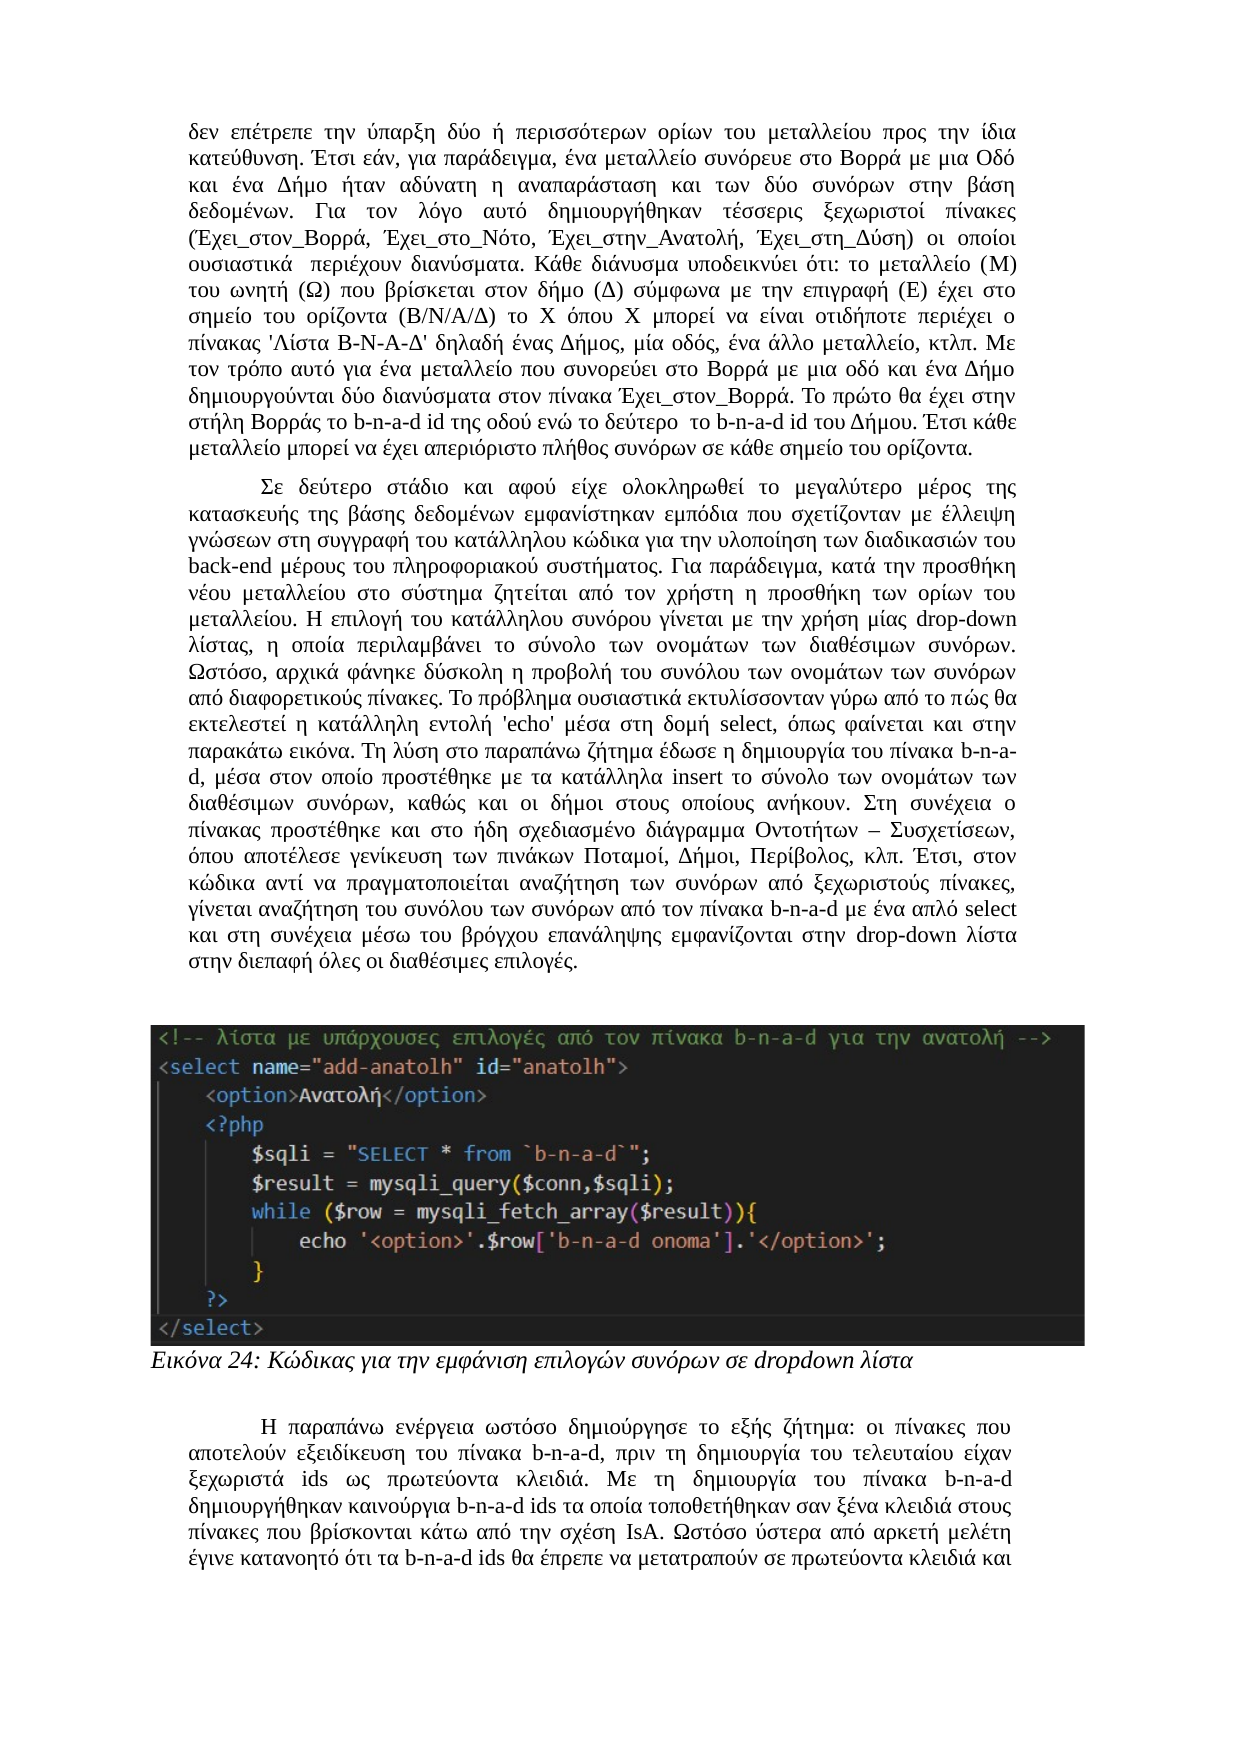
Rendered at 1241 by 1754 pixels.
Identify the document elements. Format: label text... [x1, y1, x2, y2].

text δεν επέτρεπε την ύπαρξη δύο ή περισσότερων ορίων του μεταλλείου προς την ίδια κατεύθυνση. Έτσι εάν, για παράδειγμα, ένα μεταλλείο συνόρευε στο Βορρά με μια Οδό και ένα Δήμο ήταν αδύνατη η αναπαράσταση και των δύο συνόρων στην βάση δεδομένων. Για τον λόγο αυτό δημιουργήθηκαν τέσσερις ξεχωριστοί πίνακες (Έχει_στον_Βορρά, Έχει_στο_Νότο, Έχει_στην_Ανατολή, Έχει_στη_Δύση) οι οποίοι ουσιαστικά περιέχουν διανύσματα. Κάθε διάνυσμα υποδεικνύει ότι: το μεταλλείο (M) του ωνητή (Ω) που βρίσκεται στον δήμο (Δ) σύμφωνα με την επιγραφή (Ε) έχει στο σημείο του ορίζοντα (Β/Ν/Α/Δ) το Χ όπου Χ μπορεί να είναι οτιδήποτε περιέχει ο πίνακας 'Λίστα Β-Ν-Α-Δ' δηλαδή ένας Δήμος, μία οδός, ένα άλλο μεταλλείο, κτλπ. Με τον τρόπο αυτό για ένα μεταλλείο που συνορεύει στο Βορρά με μια οδό και ένα Δήμο δημιουργούνται δύο διανύσματα στον πίνακα Έχει_στον_Βορρά. Το πρώτο θα έχει στην στήλη Βορράς το b-n-a-d id της οδού ενώ το δεύτερο το b-n-a-d id του Δήμου. Έτσι κάθε μεταλλείο μπορεί να έχει απεριόριστο πλήθος συνόρων σε κάθε σημείο του ορίζοντα. [188, 118, 1017, 461]
text Εικόνα 24: Κώδικας για την εμφάνιση επιλογών συνόρων σε dropdown λίστα [151, 1346, 1084, 1374]
picture [150, 1025, 1085, 1346]
text Σε δεύτερο στάδιο και αφού είχε ολοκληρωθεί το μεγαλύτερο μέρος της κατασκευής της βάσης δεδομένων εμφανίστηκαν εμπόδια που σχετίζονταν με έλλειψη γνώσεων στη συγγραφή του κατάλληλου κώδικα για την υλοποίηση των διαδικασιών του back-end μέρους του πληροφοριακού συστήματος. Για παράδειγμα, κατά την προσθήκη νέου μεταλλείου στο σύστημα ζητείται από τον χρήστη η προσθήκη των ορίων του μεταλλείου. Η επιλογή του κατάλληλου συνόρου γίνεται με την χρήση μίας drop-down λίστας, η οποία περιλαμβάνει το σύνολο των ονομάτων των διαθέσιμων συνόρων. Ωστόσο, αρχικά φάνηκε δύσκολη η προβολή του συνόλου των ονομάτων των συνόρων από διαφορετικούς πίνακες. Το πρόβλημα ουσιαστικά εκτυλίσσονταν γύρω από το πώς θα εκτελεστεί η κατάλληλη εντολή 'echo' μέσα στη δομή select, όπως φαίνεται και στην παρακάτω εικόνα. Τη λύση στο παραπάνω ζήτημα έδωσε η δημιουργία του πίνακα b-n-a-d, μέσα στον οποίο προστέθηκε με τα κατάλληλα insert το σύνολο των ονομάτων των διαθέσιμων συνόρων, καθώς και οι δήμοι στους οποίους ανήκουν. Στη συνέχεια ο πίνακας προστέθηκε και στο ήδη σχεδιασμένο διάγραμμα Οντοτήτων – Συσχετίσεων, όπου αποτέλεσε γενίκευση των πινάκων Ποταμοί, Δήμοι, Περίβολος, κλπ. Έτσι, στον κώδικα αντί να πραγματοποιείται αναζήτηση των συνόρων από ξεχωριστούς πίνακες, γίνεται αναζήτηση του συνόλου των συνόρων από τον πίνακα b-n-a-d με ένα απλό select και στη συνέχεια μέσω του βρόγχου επανάληψης εμφανίζονται στην drop-down λίστα στην διεπαφή όλες οι διαθέσιμες επιλογές. [188, 473, 1017, 974]
text Η παραπάνω ενέργεια ωστόσο δημιούργησε το εξής ζήτημα: οι πίνακες που αποτελούν εξειδίκευση του πίνακα b-n-a-d, πριν τη δημιουργία του τελευταίου είχαν ξεχωριστά ids ως πρωτεύοντα κλειδιά. Με τη δημιουργία του πίνακα b-n-a-d δημιουργήθηκαν καινούργια b-n-a-d ids τα οποία τοποθετήθηκαν σαν ξένα κλειδιά στους πίνακες που βρίσκονται κάτω από την σχέση IsA. Ωστόσο ύστερα από αρκετή μελέτη έγινε κατανοητό ότι τα b-n-a-d ids θα έπρεπε να μετατραπούν σε πρωτεύοντα κλειδιά και [188, 1413, 1012, 1571]
